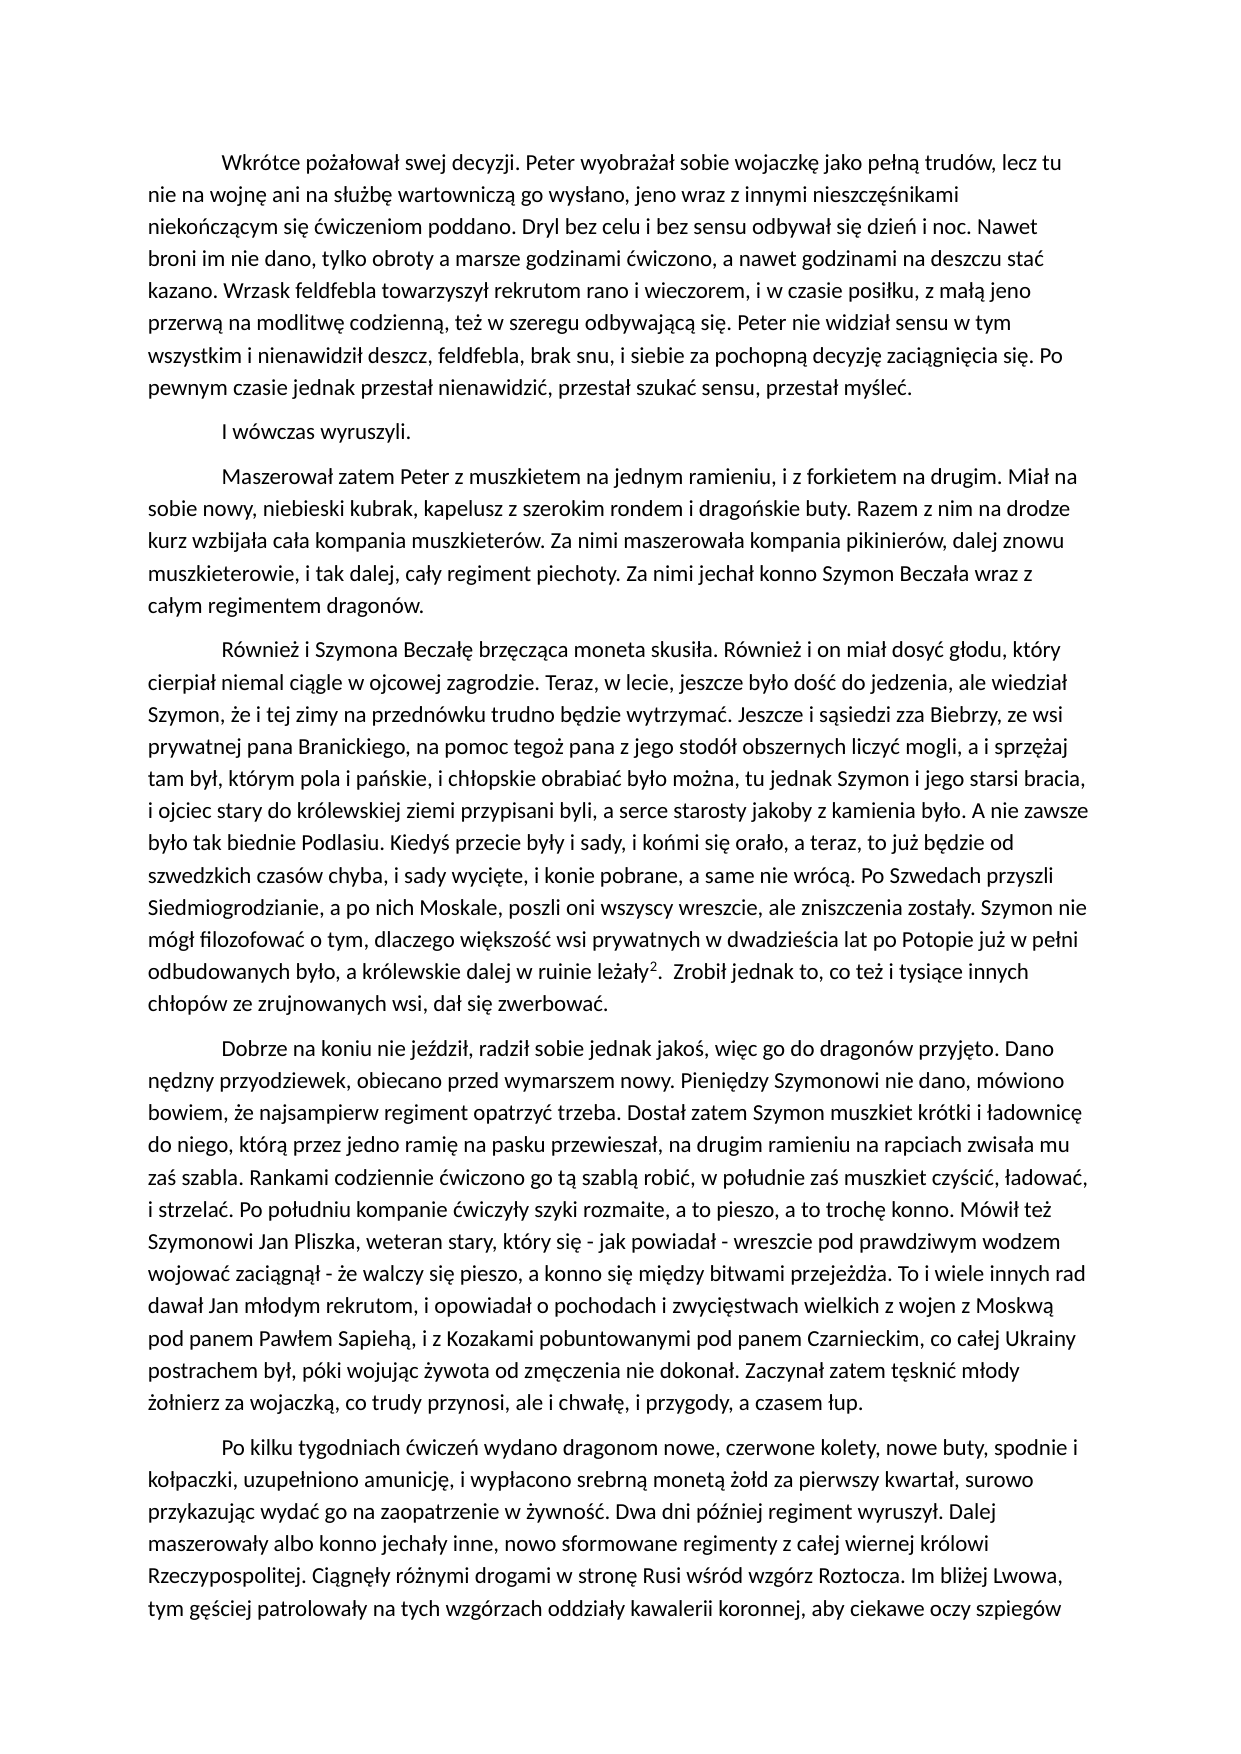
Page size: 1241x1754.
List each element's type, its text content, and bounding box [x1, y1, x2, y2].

text Maszerował zatem Peter z muszkietem na jednym ramieniu, i z forkietem na drugim. Miał na sobie nowy, niebieski kubrak, kapelusz z szerokim rondem i dragońskie buty. Razem z nim na drodze kurz wzbijała cała kompania muszkieterów. Za nimi maszerowała kompania pikinierów, dalej znowu muszkieterowie, i tak dalej, cały regiment piechoty. Za nimi jechał konno Szymon Beczała wraz z całym regimentem dragonów. [148, 462, 1093, 619]
text Również i Szymona Beczałę brzęcząca moneta skusiła. Również i on miał dosyć głodu, który cierpiał niemal ciągle w ojcowej zagrodzie. Teraz, w lecie, jeszcze było dość do jedzenia, ale wiedział Szymon, że i tej zimy na przednówku trudno będzie wytrzymać. Jeszcze i sąsiedzi zza Biebrzy, ze wsi prywatnej pana Branickiego, na pomoc tegoż pana z jego stodół obszernych liczyć mogli, a i sprzężaj tam był, którym pola i pańskie, i chłopskie obrabiać było można, tu jednak Szymon i jego starsi bracia, i ojciec stary do królewskiej ziemi przypisani byli, a serce starosty jakoby z kamienia było. A nie zawsze było tak biednie Podlasiu. Kiedyś przecie były i sady, i końmi się orało, a teraz, to już będzie od szwedzkich czasów chyba, i sady wycięte, i konie pobrane, a same nie wrócą. Po Szwedach przyszli Siedmiogrodzianie, a po nich Moskale, poszli oni wszyscy wreszcie, ale zniszczenia zostały. Szymon nie mógł filozofować o tym, dlaczego większość wsi prywatnych w dwadzieścia lat po Potopie już w pełni odbudowanych było, a królewskie dalej w ruinie leżały. Zrobił jednak to, co też i tysiące innych chłopów ze zrujnowanych wsi, dał się zwerbować. [148, 635, 1093, 1017]
text Wkrótce pożałował swej decyzji. Peter wyobrażał sobie wojaczkę jako pełną trudów, lecz tu nie na wojnę ani na służbę wartowniczą go wysłano, jeno wraz z innymi nieszczęśnikami niekończącym się ćwiczeniom poddano. Dryl bez celu i bez sensu odbywał się dzień i noc. Nawet broni im nie dano, tylko obroty a marsze godzinami ćwiczono, a nawet godzinami na deszczu stać kazano. Wrzask feldfebla towarzyszył rekrutom rano i wieczorem, i w czasie posiłku, z małą jeno przerwą na modlitwę codzienną, też w szeregu odbywającą się. Peter nie widział sensu w tym wszystkim i nienawidził deszcz, feldfebla, brak snu, i siebie za pochopną decyzję zaciągnięcia się. Po pewnym czasie jednak przestał nienawidzić, przestał szukać sensu, przestał myśleć. [148, 148, 1093, 401]
text Dobrze na koniu nie jeździł, radził sobie jednak jakoś, więc go do dragonów przyjęto. Dano nędzny przyodziewek, obiecano przed wymarszem nowy. Pieniędzy Szymonowi nie dano, mówiono bowiem, że najsampierw regiment opatrzyć trzeba. Dostał zatem Szymon muszkiet krótki i ładownicę do niego, którą przez jedno ramię na pasku przewieszał, na drugim ramieniu na rapciach zwisała mu zaś szabla. Rankami codziennie ćwiczono go tą szablą robić, w południe zaś muszkiet czyścić, ładować, i strzelać. Po południu kompanie ćwiczyły szyki rozmaite, a to pieszo, a to trochę konno. Mówił też Szymonowi Jan Pliszka, weteran stary, który się - jak powiadał - wreszcie pod prawdziwym wodzem wojować zaciągnął - że walczy się pieszo, a konno się między bitwami przejeżdża. To i wiele innych rad dawał Jan młodym rekrutom, i opowiadał o pochodach i zwycięstwach wielkich z wojen z Moskwą pod panem Pawłem Sapiehą, i z Kozakami pobuntowanymi pod panem Czarnieckim, co całej Ukrainy postrachem był, póki wojując żywota od zmęczenia nie dokonał. Zaczynał zatem tęsknić młody żołnierz za wojaczką, co trudy przynosi, ale i chwałę, i przygody, a czasem łup. [148, 1034, 1093, 1416]
text Po kilku tygodniach ćwiczeń wydano dragonom nowe, czerwone kolety, nowe buty, spodnie i kołpaczki, uzupełniono amunicję, i wypłacono srebrną monetą żołd za pierwszy kwartał, surowo przykazując wydać go na zaopatrzenie w żywność. Dwa dni później regiment wyruszył. Dalej maszerowały albo konno jechały inne, nowo sformowane regimenty z całej wiernej królowi Rzeczypospolitej. Ciągnęły różnymi drogami w stronę Rusi wśród wzgórz Roztocza. Im bliżej Lwowa, tym gęściej patrolowały na tych wzgórzach oddziały kawalerii koronnej, aby ciekawe oczy szpiegów [148, 1433, 1093, 1622]
text I wówczas wyruszyli. [148, 417, 1093, 446]
